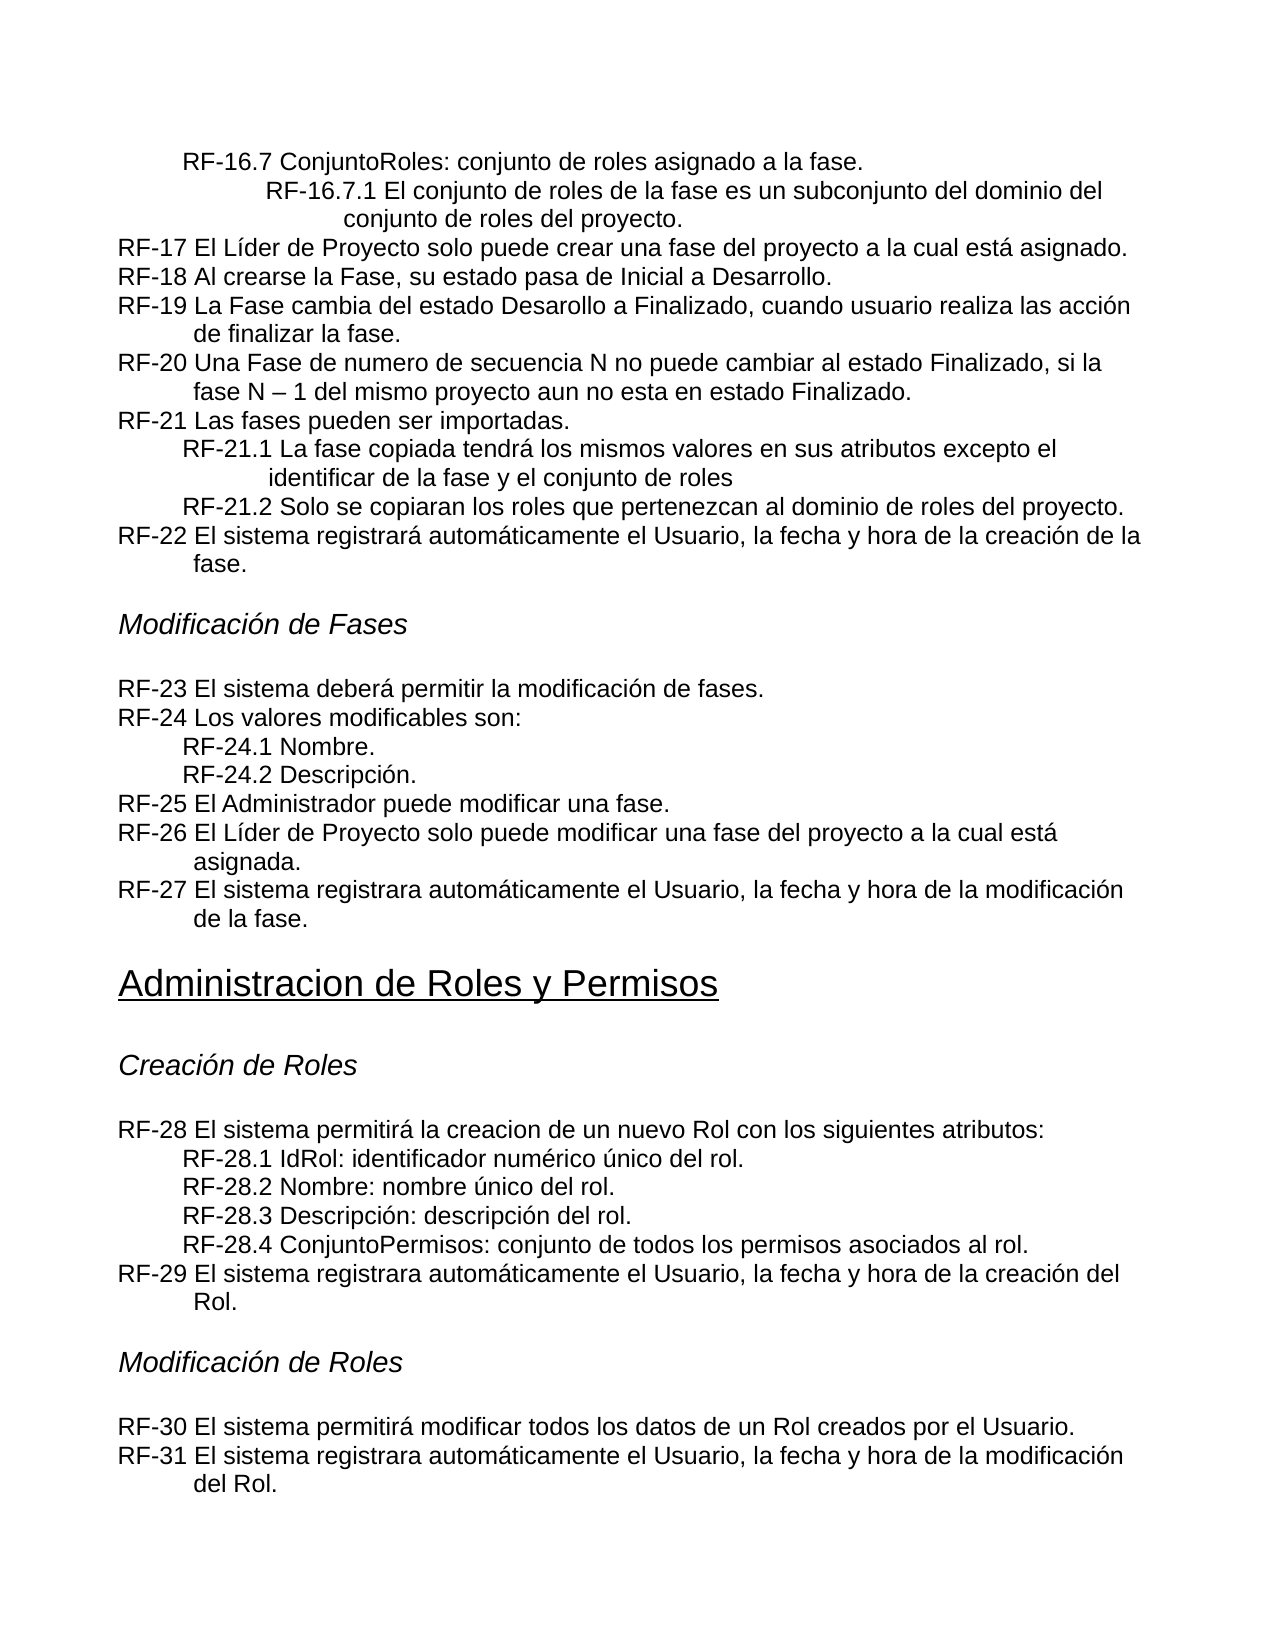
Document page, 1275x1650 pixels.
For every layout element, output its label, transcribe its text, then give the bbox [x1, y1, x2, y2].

text Modificación de Fases [118, 607, 1157, 640]
list El sistema registrara automáticamente el Usuario, la fecha y hora de la creación del Rol. [156, 1258, 1157, 1316]
list ConjuntoPermisos: conjunto de todos los permisos asociados al rol. [231, 1230, 1157, 1258]
list El sistema deberá permitir la modificación de fases. [156, 674, 1157, 703]
list Las fases pueden ser importadas. [156, 406, 1157, 434]
list El sistema permitirá modificar todos los datos de un Rol creados por el Usuario. [156, 1412, 1157, 1441]
text Administracion de Roles y Permisos [118, 961, 1157, 1004]
list Descripción. [231, 760, 1157, 789]
list El Líder de Proyecto solo puede crear una fase del proyecto a la cual está asignado. [156, 233, 1157, 262]
text Modificación de Roles [118, 1345, 1157, 1378]
list El conjunto de roles de la fase es un subconjunto del dominio del conjunto de roles del proyecto. [324, 176, 1157, 233]
list Una Fase de numero de secuencia N no puede cambiar al estado Finalizado, si la fase N – 1 del mismo proyecto aun no esta en estado Finalizado. [156, 348, 1157, 406]
list Nombre. [231, 731, 1157, 760]
list ConjuntoRoles: conjunto de roles asignado a la fase. [231, 147, 1157, 176]
text Creación de Roles [118, 1048, 1157, 1081]
list El sistema registrara automáticamente el Usuario, la fecha y hora de la modificación del Rol. [156, 1441, 1157, 1498]
list Al crearse la Fase, su estado pasa de Inicial a Desarrollo. [156, 262, 1157, 291]
list El sistema registrará automáticamente el Usuario, la fecha y hora de la creación de la fase. [156, 521, 1157, 578]
list Nombre: nombre único del rol. [231, 1172, 1157, 1201]
list La fase copiada tendrá los mismos valores en sus atributos excepto el identificar de la fase y el conjunto de roles [231, 434, 1157, 492]
list El sistema registrara automáticamente el Usuario, la fecha y hora de la modificación de la fase. [156, 875, 1157, 933]
list El sistema permitirá la creacion de un nuevo Rol con los siguientes atributos: [156, 1115, 1157, 1143]
list Solo se copiaran los roles que pertenezcan al dominio de roles del proyecto. [231, 492, 1157, 521]
list IdRol: identificador numérico único del rol. [231, 1143, 1157, 1172]
list El Líder de Proyecto solo puede modificar una fase del proyecto a la cual está asignada. [156, 818, 1157, 875]
list La Fase cambia del estado Desarollo a Finalizado, cuando usuario realiza las acción de finalizar la fase. [156, 291, 1157, 348]
list Los valores modificables son: [156, 703, 1157, 731]
list Descripción: descripción del rol. [231, 1201, 1157, 1230]
list El Administrador puede modificar una fase. [156, 789, 1157, 818]
